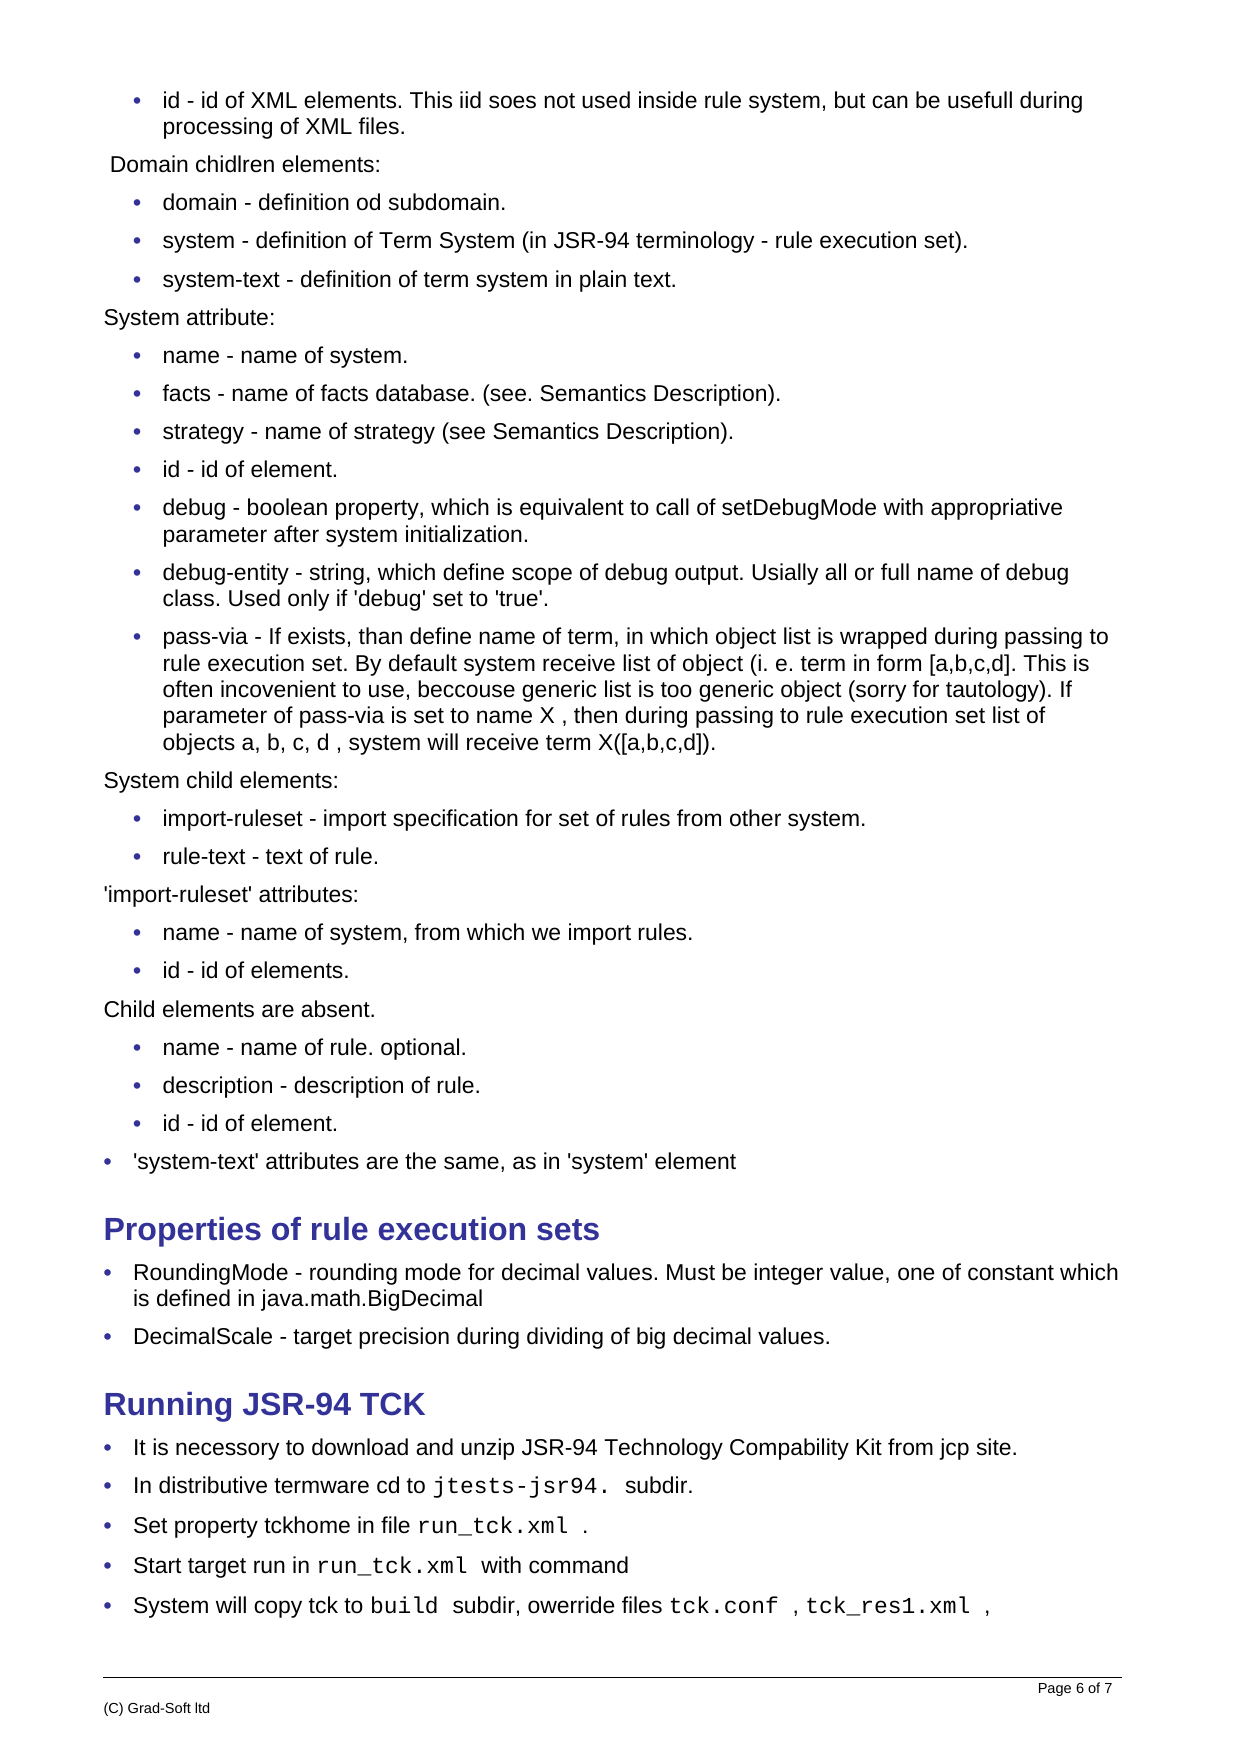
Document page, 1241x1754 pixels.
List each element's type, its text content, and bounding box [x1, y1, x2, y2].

list id - id of element. [133, 1110, 1122, 1136]
text System child elements: [103, 767, 1122, 793]
list id - id of elements. [133, 957, 1122, 984]
subtitle Running JSR-94 TCK [103, 1385, 1122, 1422]
list id - id of XML elements. This iid soes not used inside rule system, but can be usefull during processing of XML files. [133, 87, 1122, 139]
list facts - name of facts database. (see. Semantics Description). [133, 380, 1122, 406]
list system-text - definition of term system in plain text. [133, 266, 1122, 292]
list id - id of element. [133, 456, 1122, 483]
list import-ruleset - import specification for set of rules from other system. [133, 805, 1122, 831]
list name - name of rule. optional. [133, 1034, 1122, 1060]
text System attribute: [103, 304, 1122, 330]
list System will copy tck to build subdir, owerride files tck.conf , tck_res1.xml , [103, 1592, 1122, 1620]
subtitle Properties of rule execution sets [103, 1210, 1122, 1247]
list name - name of system, from which we import rules. [133, 919, 1122, 946]
list name - name of system. [133, 342, 1122, 368]
list debug-entity - string, which define scope of debug output. Usially all or full name of debug class. Used only if 'debug' set to 'true'. [133, 559, 1122, 612]
list pass-via - If exists, than define name of term, in which object list is wrapped during passing to rule execution set. By default system receive list of object (i. e. term in form [a,b,c,d]. This is often incovenient to use, beccouse generic list is too generic object (sorry for tautology). If parameter of pass-via is set to name X , then during passing to rule execution set list of objects a, b, c, d , system will receive term X([a,b,c,d]). [133, 623, 1122, 755]
list rule-text - text of rule. [133, 843, 1122, 869]
list system - definition of Term System (in JSR-94 terminology - rule execution set). [133, 227, 1122, 254]
list In distributive termware cd to jtests-jsr94. subdir. [103, 1472, 1122, 1500]
text 'import-ruleset' attributes: [103, 881, 1122, 908]
list debug - boolean property, which is equivalent to call of setDebugMode with appropriative parameter after system initialization. [133, 494, 1122, 547]
text Child elements are absent. [103, 996, 1122, 1022]
list Start target run in run_tck.xml with command [103, 1552, 1122, 1580]
text Domain chidlren elements: [103, 151, 1122, 178]
list RoundingMode - rounding mode for decimal values. Must be integer value, one of constant which is defined in java.math.BigDecimal [103, 1258, 1122, 1311]
list description - description of rule. [133, 1072, 1122, 1098]
list 'system-text' attributes are the same, as in 'system' element [103, 1148, 1122, 1174]
list domain - definition od subdomain. [133, 189, 1122, 216]
list Set property tckhome in file run_tck.xml . [103, 1512, 1122, 1540]
list It is necessory to download and unzip JSR-94 Technology Compability Kit from jcp site. [103, 1433, 1122, 1460]
list DecimalScale - target precision during dividing of big decimal values. [103, 1323, 1122, 1349]
list strategy - name of strategy (see Semantics Description). [133, 418, 1122, 444]
